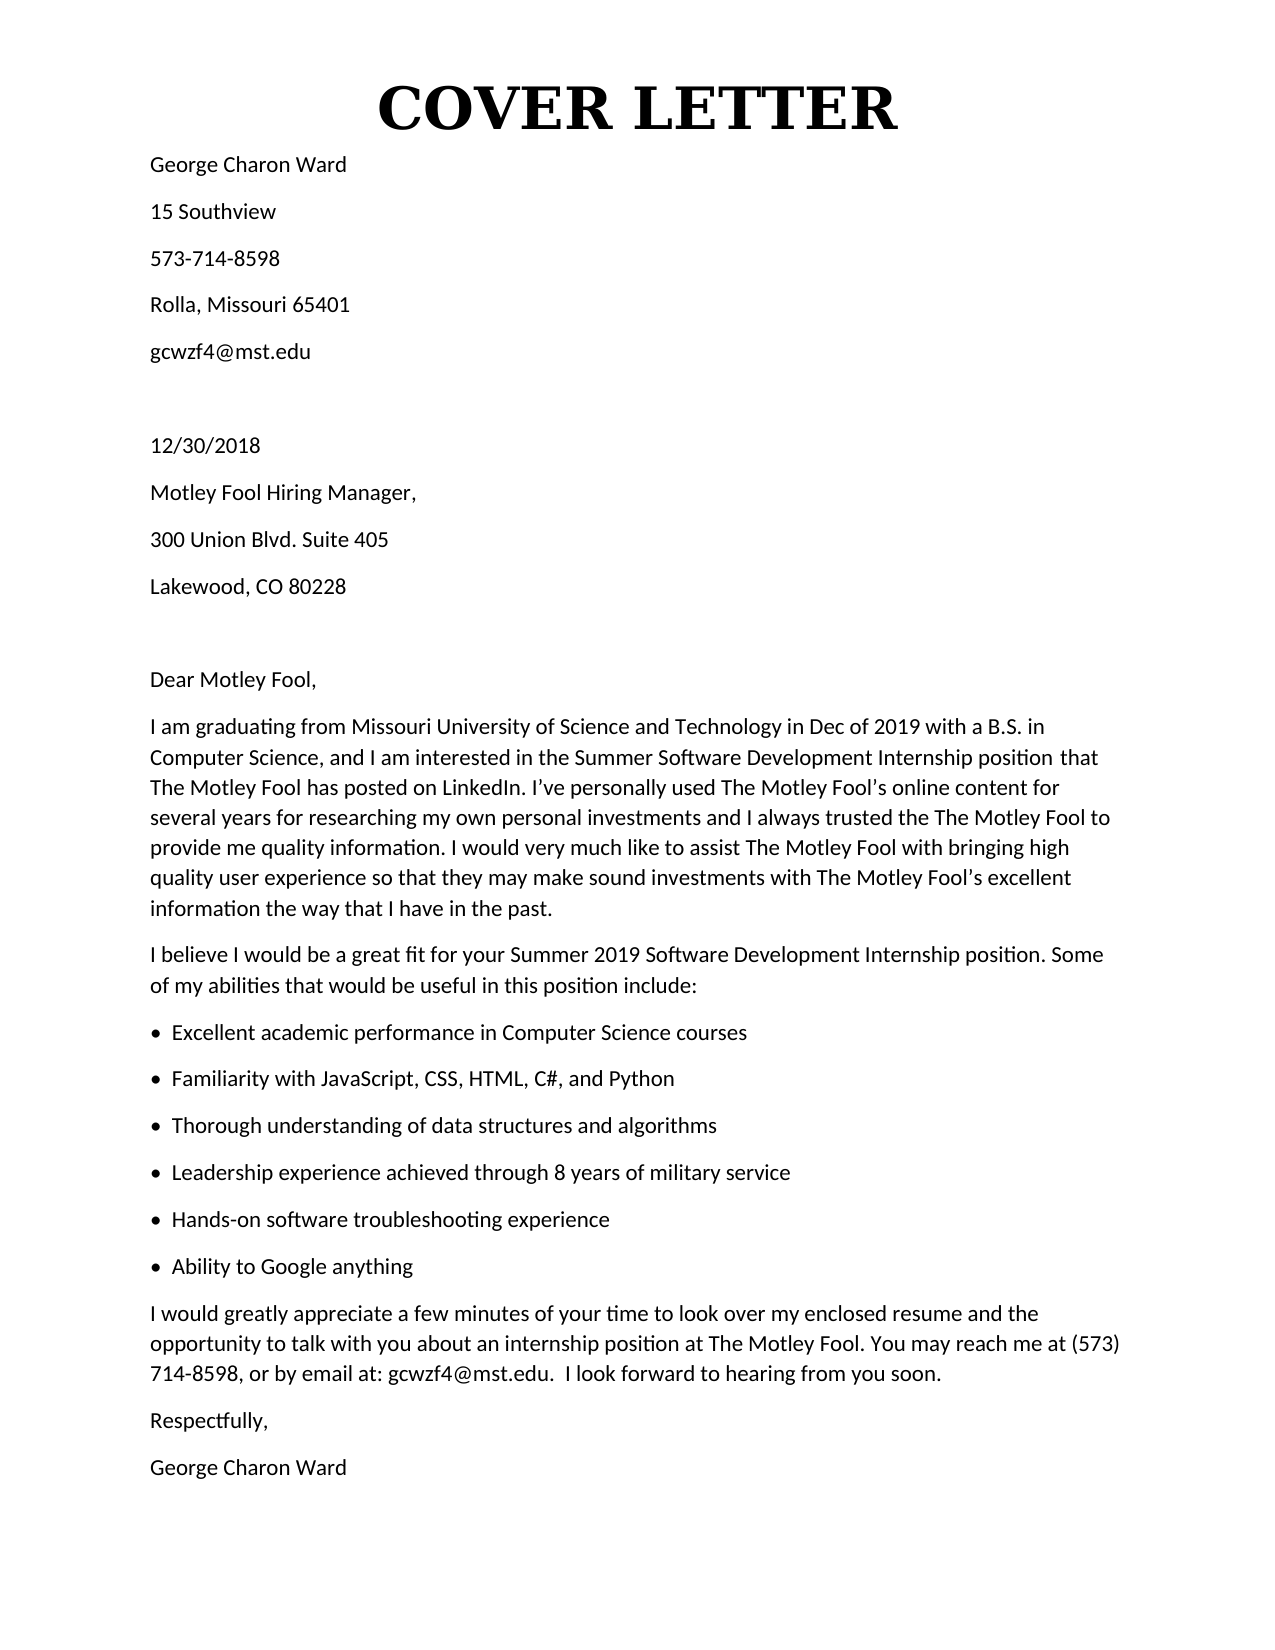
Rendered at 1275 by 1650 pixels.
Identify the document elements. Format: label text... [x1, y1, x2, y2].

text Lakewood, CO 80228 [150, 572, 1125, 600]
text George Charon Ward [150, 150, 1125, 178]
text I would greatly appreciate a few minutes of your time to look over my enclosed resume and the opportunity to talk with you about an internship position at The Motley Fool. You may reach me at (573) 714-8598, or by email at: gcwzf4@mst.edu. I look forward to hearing from you soon. [150, 1299, 1125, 1387]
text 573-714-8598 [150, 244, 1125, 272]
text • Familiarity with JavaScript, CSS, HTML, C#, and Python [150, 1064, 1125, 1093]
text I am graduating from Missouri University of Science and Technology in Dec of 2019 with a B.S. in Computer Science, and I am interested in the Summer Software Development Internship position that The Motley Fool has posted on LinkedIn. I’ve personally used The Motley Fool’s online content for several years for researching my own personal investments and I always trusted the The Motley Fool to provide me quality information. I would very much like to assist The Motley Fool with bringing high quality user experience so that they may make sound investments with The Motley Fool’s excellent information the way that I have in the past. [150, 712, 1125, 922]
text George Charon Ward [150, 1453, 1125, 1481]
text gcwzf4@mst.edu [150, 337, 1125, 366]
text 15 Southview [150, 197, 1125, 225]
text • Leadership experience achieved through 8 years of military service [150, 1158, 1125, 1186]
text • Hands-on software troubleshooting experience [150, 1205, 1125, 1233]
text Rolla, Missouri 65401 [150, 291, 1125, 319]
text 300 Union Blvd. Suite 405 [150, 525, 1125, 553]
text • Thorough understanding of data structures and algorithms [150, 1111, 1125, 1139]
text Motley Fool Hiring Manager, [150, 478, 1125, 506]
text Dear Motley Fool, [150, 666, 1125, 694]
text I believe I would be a great fit for your Summer 2019 Software Development Internship position. Some of my abilities that would be useful in this position include: [150, 941, 1125, 999]
text • Excellent academic performance in Computer Science courses [150, 1018, 1125, 1046]
text 12/30/2018 [150, 431, 1125, 459]
text • Ability to Google anything [150, 1252, 1125, 1280]
text Respectfully, [150, 1406, 1125, 1434]
